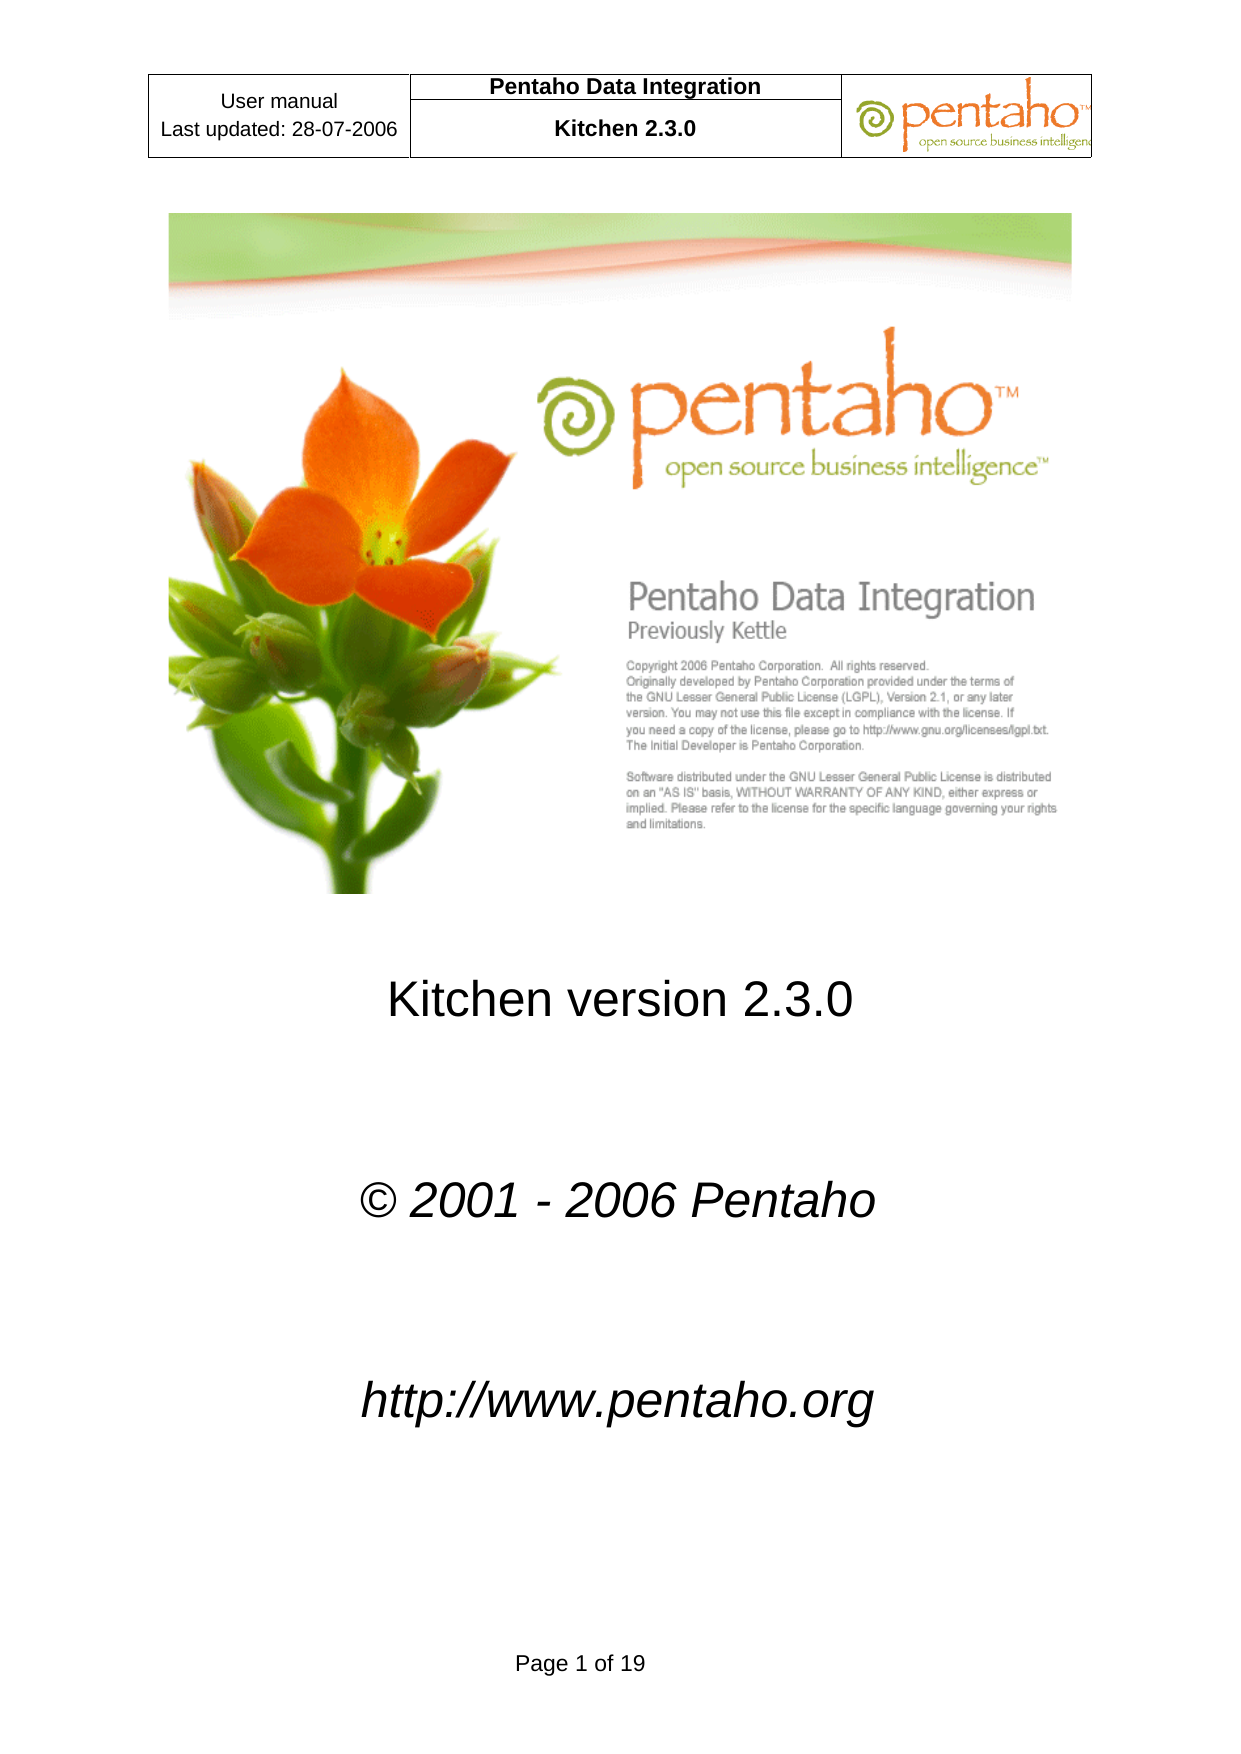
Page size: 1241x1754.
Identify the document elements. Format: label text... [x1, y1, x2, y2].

text Kitchen version 2.3.0 [148, 971, 1092, 1027]
text http://www.pentaho.org [148, 1372, 1092, 1428]
text © 2001 - 2006 Pentaho [148, 1172, 1092, 1228]
picture [168, 213, 1072, 894]
